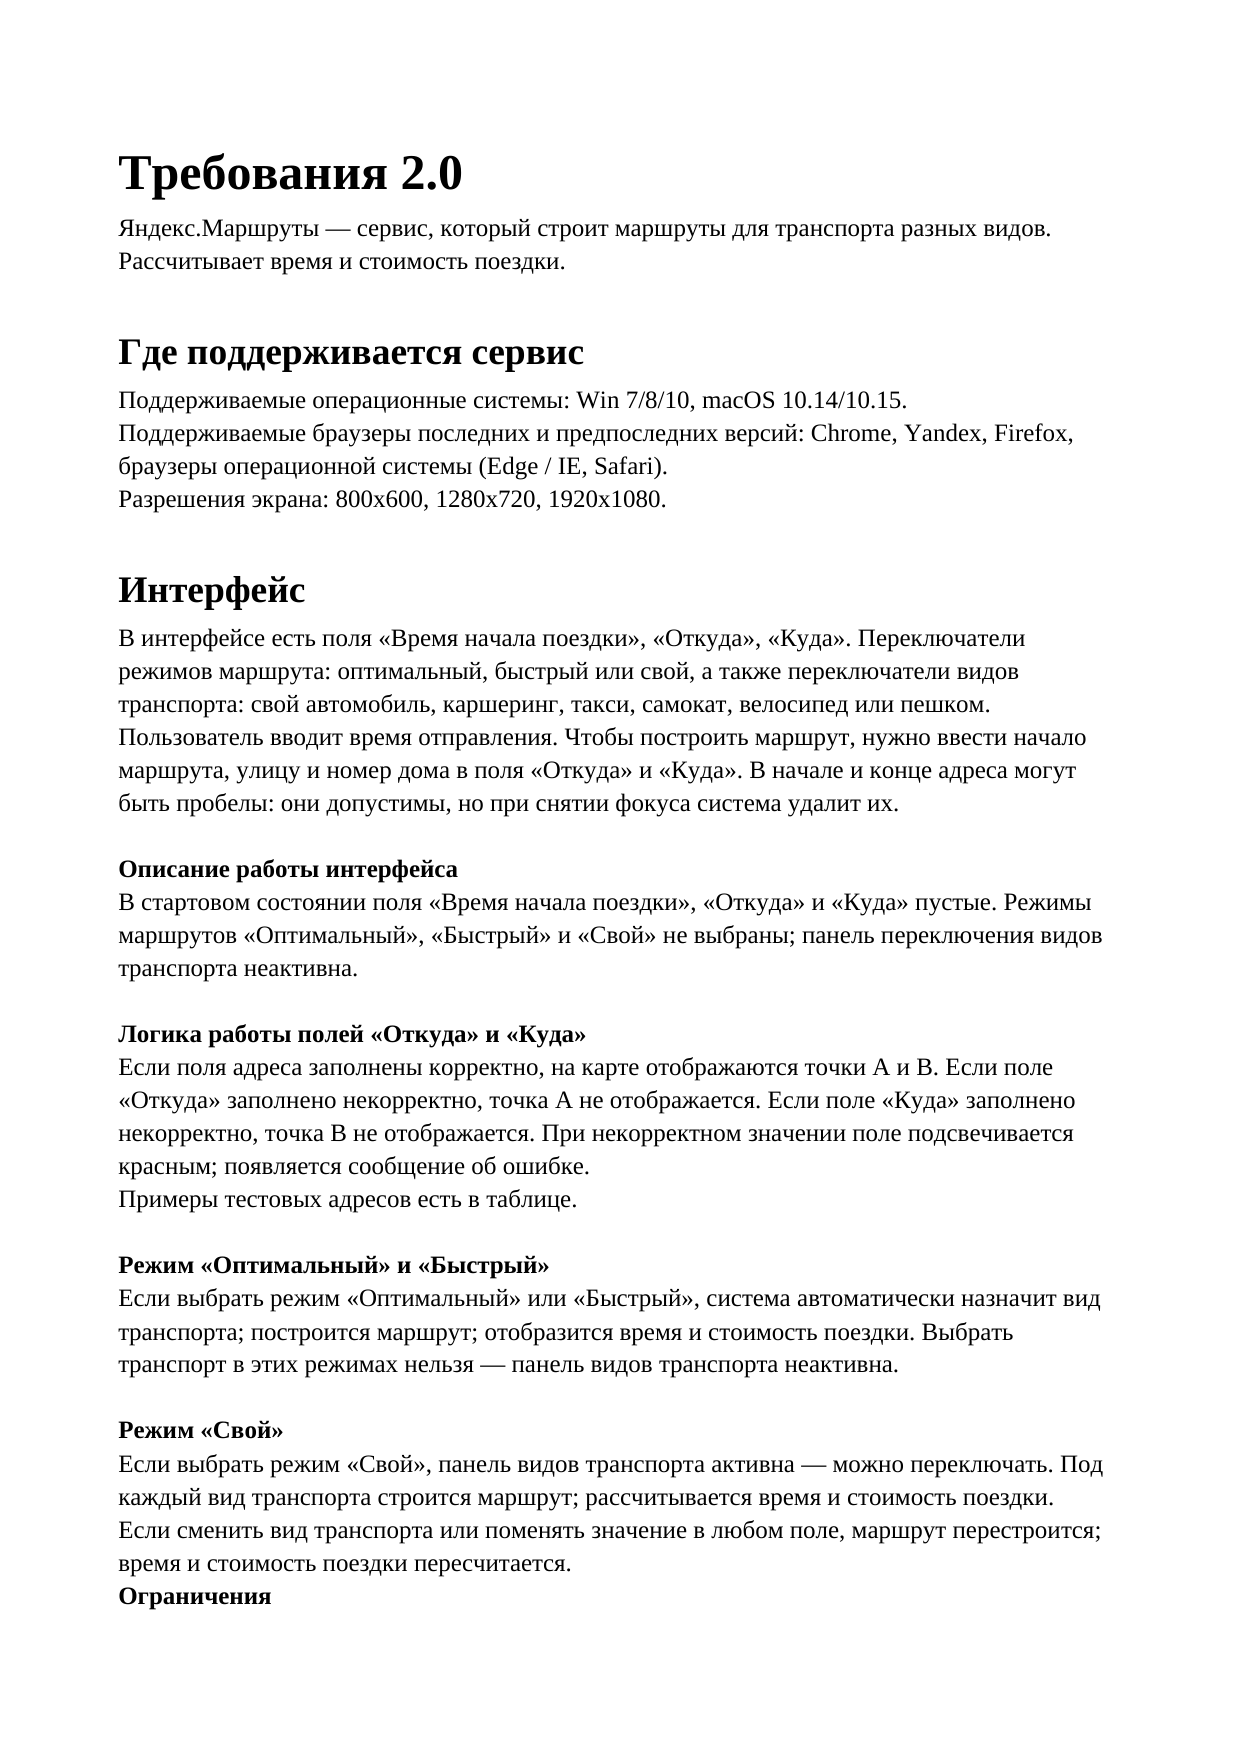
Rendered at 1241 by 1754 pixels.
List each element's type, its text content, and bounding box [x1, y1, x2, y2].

text Разрешения экрана: 800x600, 1280х720, 1920х1080. [118, 484, 1122, 513]
text Логика работы полей «Откуда» и «Куда» [118, 1019, 1122, 1048]
text Если поля адреса заполнены корректно, на карте отображаются точки A и B. Если поле «Откуда» заполнено некорректно, точка A не отображается. Если поле «Куда» заполнено некорректно, точка B не отображается. При некорректном значении поле подсвечивается красным; появляется сообщение об ошибке. [118, 1052, 1122, 1180]
text Яндекс.Маршруты — сервис, который строит маршруты для транспорта разных видов. Рассчитывает время и стоимость поездки. [118, 213, 1122, 275]
text Описание работы интерфейса [118, 854, 1122, 883]
subtitle Требования 2.0 [118, 143, 1122, 201]
text Если выбрать режим «Оптимальный» или «Быстрый», система автоматически назначит вид транспорта; построится маршрут; отобразится время и стоимость поездки. Выбрать транспорт в этих режимах нельзя — панель видов транспорта неактивна. [118, 1283, 1122, 1378]
text Примеры тестовых адресов есть в таблице. [118, 1184, 1122, 1213]
text Поддерживаемые браузеры последних и предпоследних версий: Chrome, Yandex, Firefox, браузеры операционной системы (Edge / IE, Safari). [118, 418, 1122, 480]
text В стартовом состоянии поля «Время начала поездки», «Откуда» и «Куда» пустые. Режимы маршрутов «Оптимальный», «Быстрый» и «Свой» не выбраны; панель переключения видов транспорта неактивна. [118, 887, 1122, 982]
text Поддерживаемые операционные системы: Win 7/8/10, macOS 10.14/10.15. [118, 385, 1122, 414]
text Режим «Свой» [118, 1416, 1122, 1444]
subtitle Интерфейс [118, 567, 1122, 611]
text Если сменить вид транспорта или поменять значение в любом поле, маршрут перестроится; время и стоимость поездки пересчитается. [118, 1515, 1122, 1576]
text Если выбрать режим «Свой», панель видов транспорта активна — можно переключать. Под каждый вид транспорта строится маршрут; рассчитывается время и стоимость поездки. [118, 1449, 1122, 1510]
text Ограничения [118, 1581, 1122, 1609]
text Пользователь вводит время отправления. Чтобы построить маршрут, нужно ввести начало маршрута, улицу и номер дома в поля «Откуда» и «Куда». В начале и конце адреса могут быть пробелы: они допустимы, но при снятии фокуса система удалит их. [118, 722, 1122, 817]
text Режим «Оптимальный» и «Быстрый» [118, 1251, 1122, 1279]
text В интерфейсе есть поля «Время начала поездки», «Откуда», «Куда». Переключатели режимов маршрута: оптимальный, быстрый или свой, а также переключатели видов транспорта: свой автомобиль, каршеринг, такси, самокат, велосипед или пешком. [118, 623, 1122, 718]
subtitle Где поддерживается сервис [118, 329, 1122, 373]
